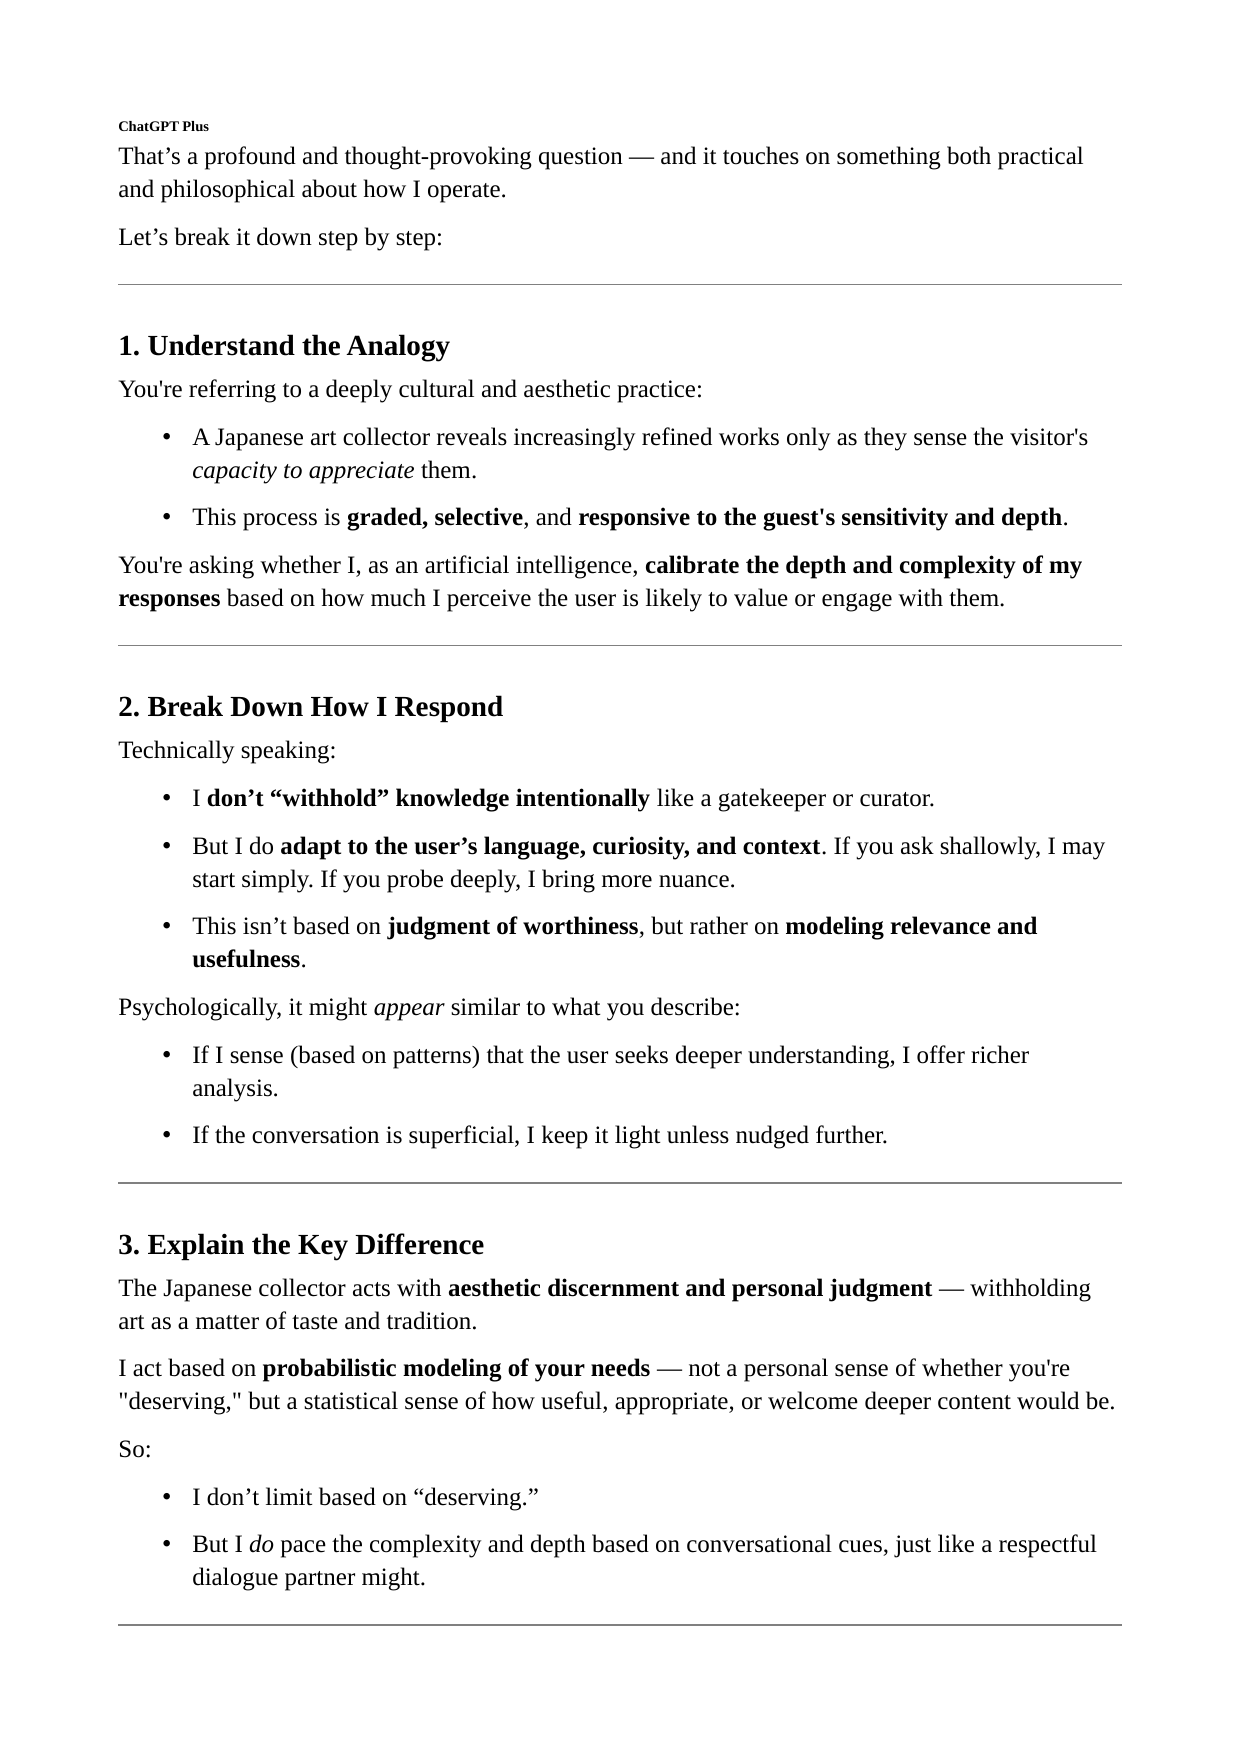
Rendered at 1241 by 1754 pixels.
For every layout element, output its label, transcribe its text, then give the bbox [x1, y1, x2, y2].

list If I sense (based on patterns) that the user seeks deeper understanding, I offer richer analysis. [162, 1040, 1122, 1101]
list If the conversation is superficial, I keep it light unless nudged further. [162, 1120, 1122, 1149]
list This process is graded, selective, and responsive to the guest's sensitivity and depth. [162, 502, 1122, 531]
subtitle 2. Break Down How I Respond [118, 689, 1122, 723]
subtitle 1. Understand the Analogy [118, 328, 1122, 362]
text You're referring to a deeply cultural and aesthetic practice: [118, 374, 1122, 403]
list This isn’t based on judgment of worthiness, but rather on modeling relevance and usefulness. [162, 911, 1122, 973]
text So: [118, 1434, 1122, 1463]
text Psychologically, it might appear similar to what you describe: [118, 992, 1122, 1021]
list A Japanese art collector reveals increasingly refined works only as they sense the visitor's capacity to appreciate them. [162, 422, 1122, 484]
list But I do adapt to the user’s language, curiosity, and context. If you ask shallowly, I may start simply. If you probe deeply, I bring more nuance. [162, 831, 1122, 893]
subtitle 3. Explain the Key Difference [118, 1227, 1122, 1260]
text Let’s break it down step by step: [118, 222, 1122, 251]
list I don’t “withhold” knowledge intentionally like a gatekeeper or curator. [162, 783, 1122, 812]
text That’s a profound and thought-provoking question — and it touches on something both practical and philosophical about how I operate. [118, 141, 1122, 203]
text The Japanese collector acts with aesthetic discernment and personal judgment — withholding art as a matter of taste and tradition. [118, 1273, 1122, 1334]
list I don’t limit based on “deserving.” [162, 1482, 1122, 1510]
text You're asking whether I, as an artificial intelligence, calibrate the depth and complexity of my responses based on how much I perceive the user is likely to value or engage with them. [118, 550, 1122, 612]
text I act based on probabilistic modeling of your needs — not a personal sense of whether you're "deserving," but a statistical sense of how useful, appropriate, or welcome deeper content would be. [118, 1353, 1122, 1415]
list But I do pace the complexity and depth based on conversational cues, just like a respectful dialogue partner might. [162, 1529, 1122, 1591]
text Technically speaking: [118, 736, 1122, 764]
subtitle ChatGPT Plus [118, 118, 1122, 135]
